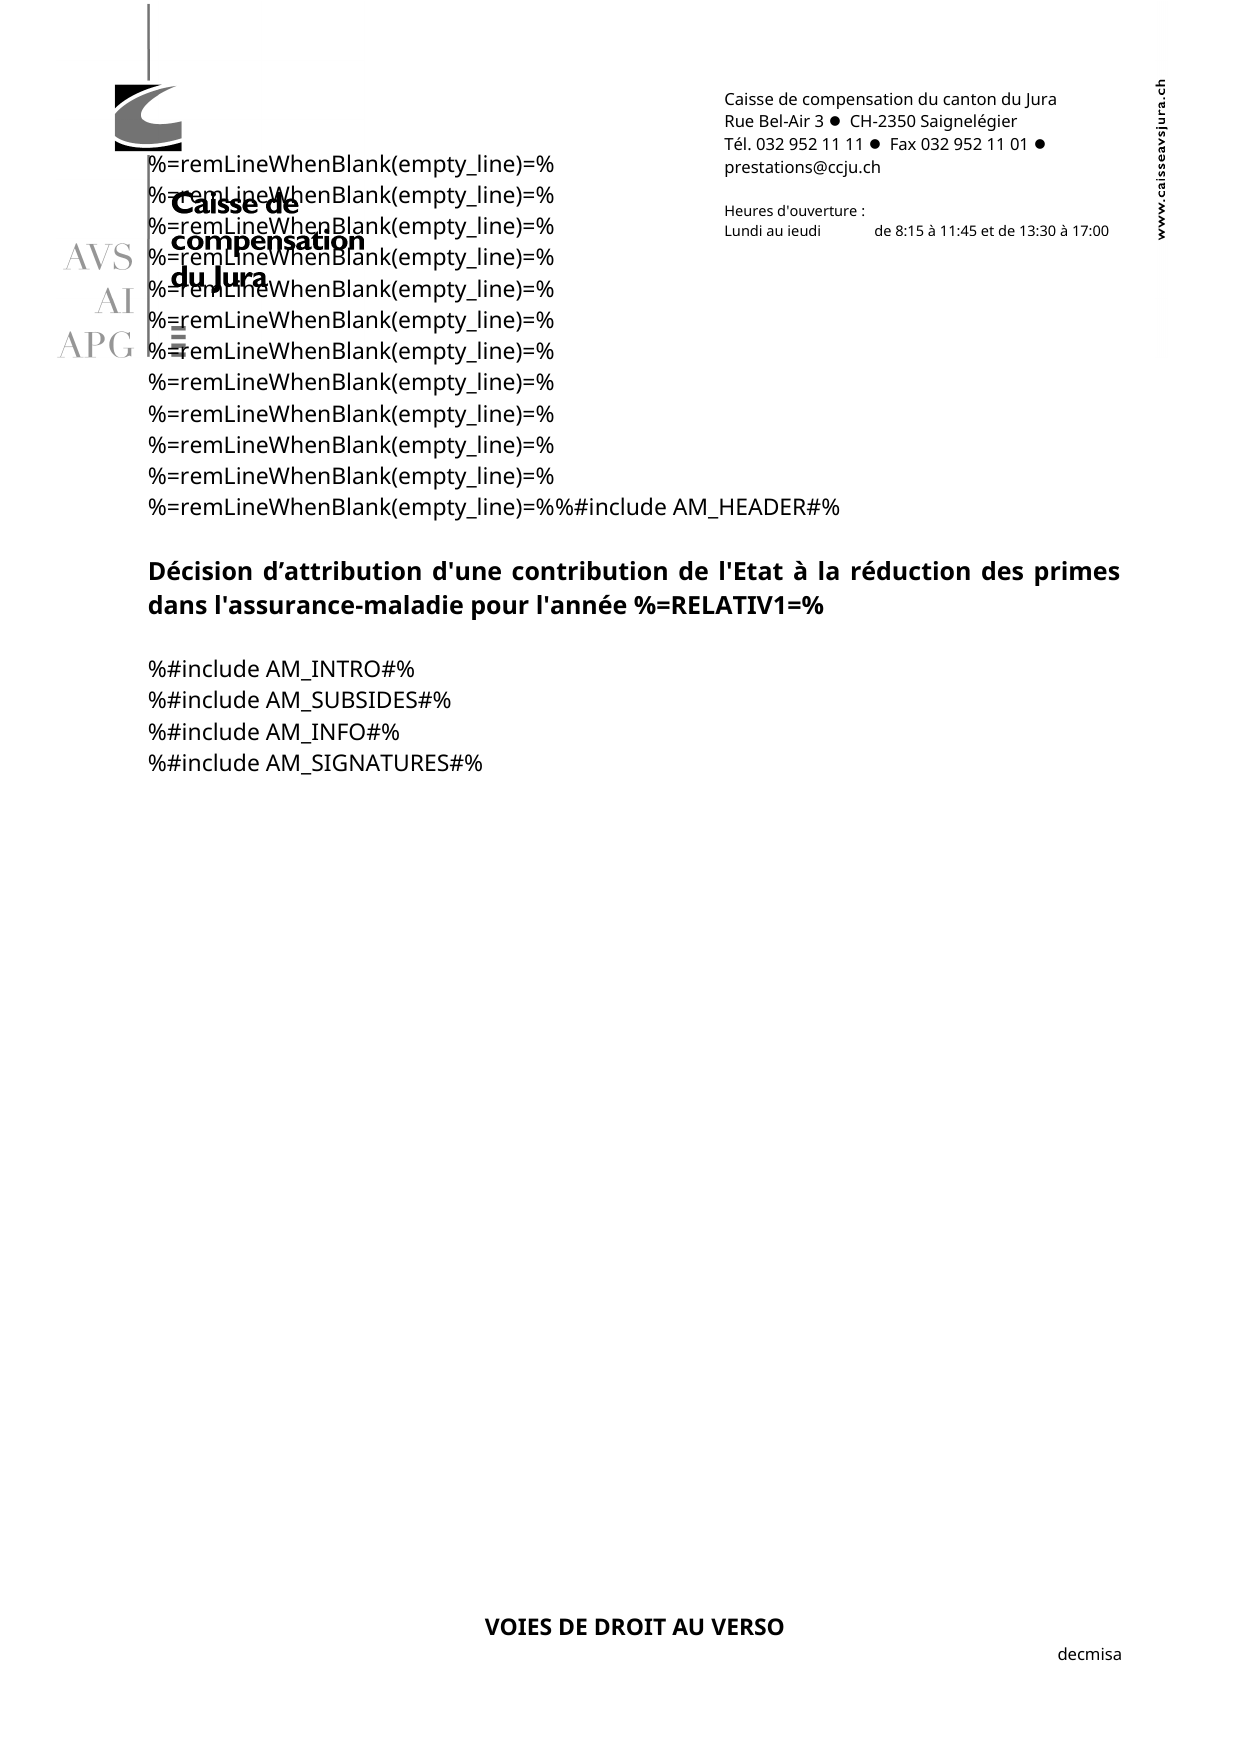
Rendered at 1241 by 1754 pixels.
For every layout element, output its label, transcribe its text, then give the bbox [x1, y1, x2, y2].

text %=remLineWhenBlank(empty_line)=% [366, 179, 683, 210]
text %=remLineWhenBlank(empty_line)=% [148, 460, 1122, 491]
text %=remLineWhenBlank(empty_line)=% [148, 335, 1122, 366]
text %=remLineWhenBlank(empty_line)=% [148, 429, 1122, 460]
text %=remLineWhenBlank(empty_line)=% [366, 304, 1122, 335]
picture [206, 348, 212, 358]
picture [275, 346, 282, 358]
text %=remLineWhenBlank(empty_line)=% [366, 241, 1122, 273]
picture [294, 348, 300, 358]
picture [335, 344, 342, 350]
text %#include AM_INFO#% [148, 716, 1122, 747]
text %#include AM_SIGNATURES#% [148, 747, 1122, 778]
picture [321, 348, 327, 358]
picture [214, 348, 220, 358]
picture [56, 1, 365, 358]
text Décision d’attribution d'une contribution de l'Etat à la réduction des primes dans l'assurance‑maladie pour l'année %=RELATIV1=% [148, 554, 1122, 622]
text %#include AM_SUBSIDES#% [148, 684, 1122, 716]
text %=remLineWhenBlank(empty_line)=% [366, 273, 1122, 304]
text %=remLineWhenBlank(empty_line)=% [366, 148, 683, 179]
text %=remLineWhenBlank(empty_line)=% [148, 398, 1122, 429]
text %=remLineWhenBlank(empty_line)=% [366, 210, 683, 241]
picture [245, 348, 251, 358]
text %=remLineWhenBlank(empty_line)=% [148, 366, 1122, 398]
picture [335, 351, 342, 357]
text %=remLineWhenBlank(empty_line)=%%#include AM_HEADER#% [148, 491, 1122, 523]
text %#include AM_INTRO#% [148, 653, 1122, 684]
picture [1155, 1, 1168, 358]
